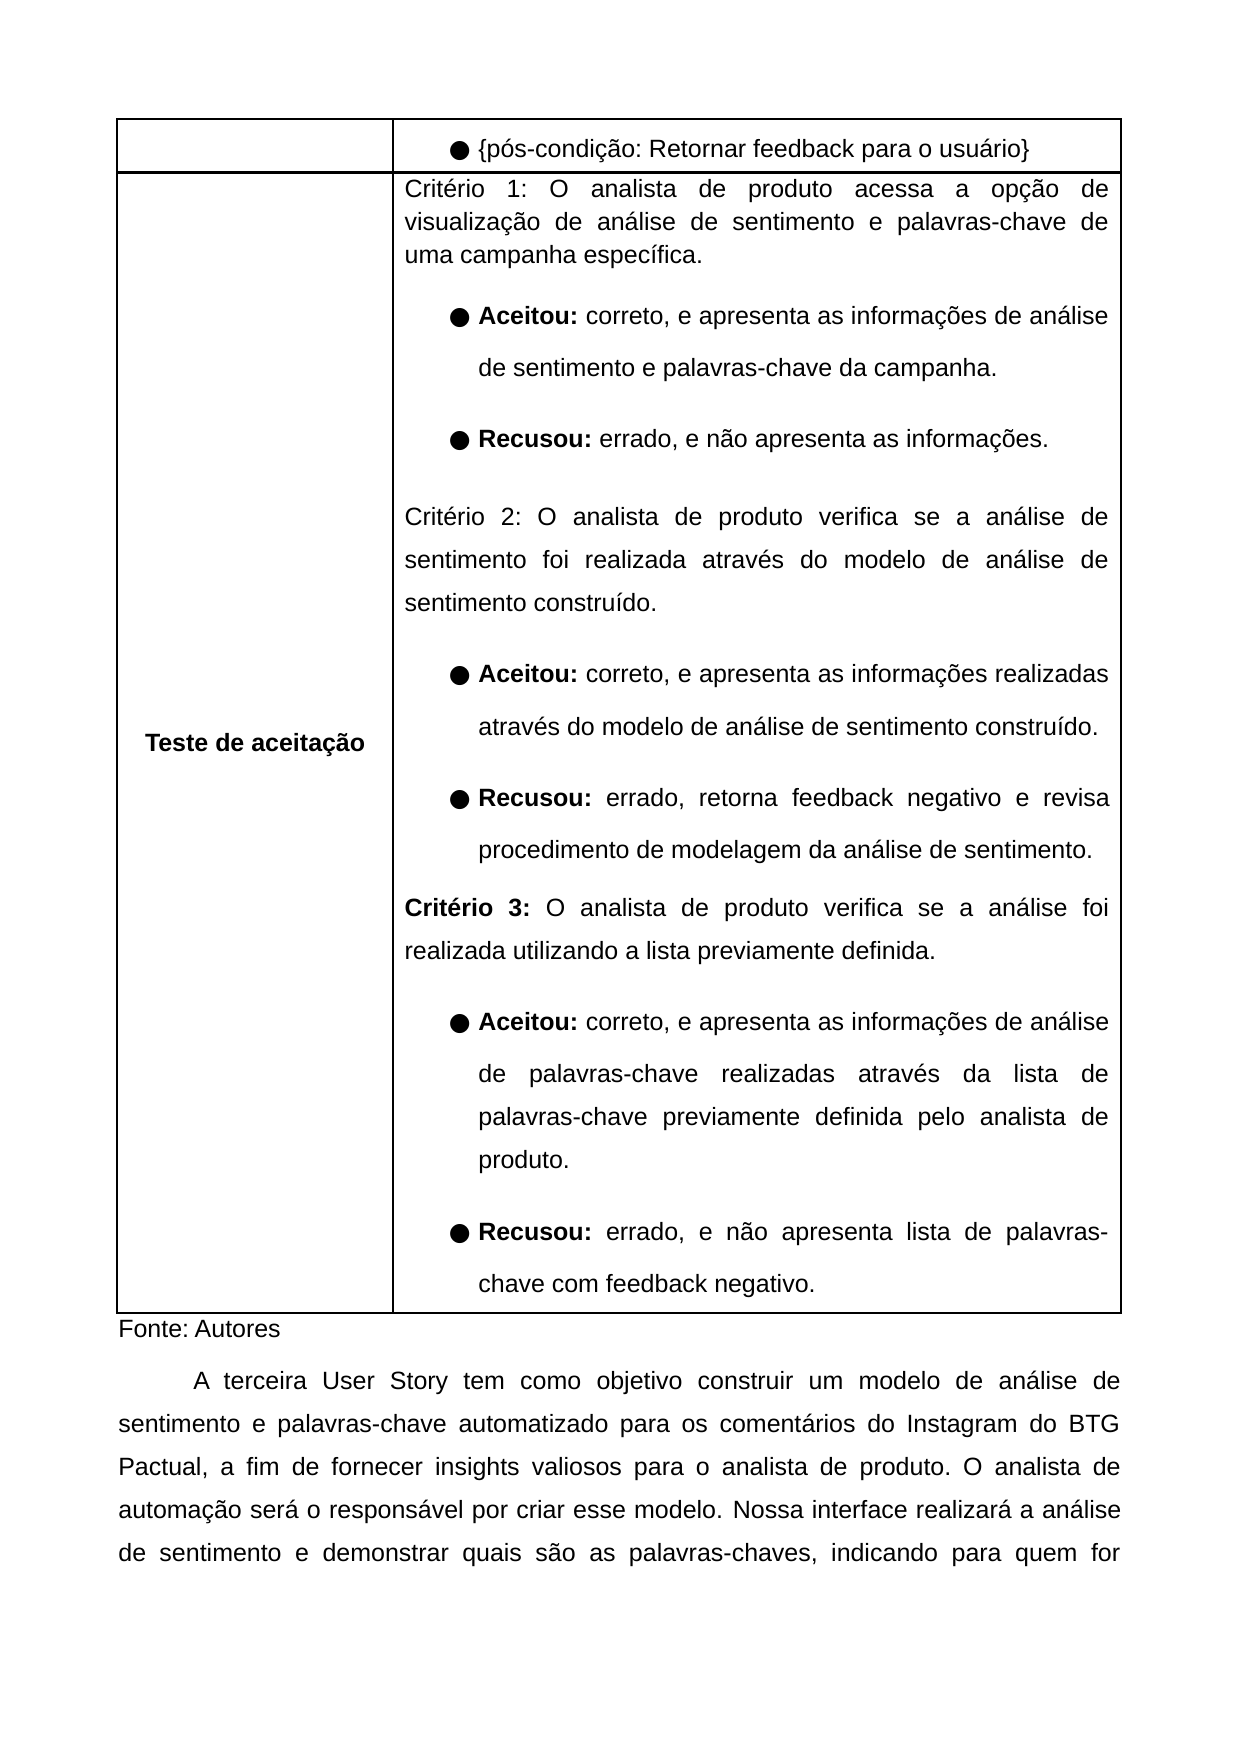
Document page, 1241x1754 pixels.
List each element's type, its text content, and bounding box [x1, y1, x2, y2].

text A terceira User Story tem como objetivo construir um modelo de análise de sentimento e palavras-chave automatizado para os comentários do Instagram do BTG Pactual, a fim de fornecer insights valiosos para o analista de produto. O analista de automação será o responsável por criar esse modelo. Nossa interface realizará a análise de sentimento e demonstrar quais são as palavras-chaves, indicando para quem for [118, 1366, 1122, 1567]
text Fonte: Autores [118, 1314, 1122, 1343]
table_cell Critério 1: O analista de produto acessa a opção de visualização de análise de sentimento e palavras-chave de uma campanha específica. Aceitou: correto, e apresenta as informações de análise de sentimento e palavras-chave da campanha. Recusou: errado, e não apresenta as informações. Critério 2: O analista de produto verifica se a análise de sentimento foi realizada através do modelo de análise de sentimento construído. Aceitou: correto, e apresenta as informações realizadas através do modelo de análise de sentimento construído. Recusou: errado, retorna feedback negativo e revisa procedimento de modelagem da análise de sentimento. Critério 3: O analista de produto verifica se a análise foi realizada utilizando a lista previamente definida. Aceitou: correto, e apresenta as informações de análise de palavras-chave realizadas através da lista de palavras-chave previamente definida pelo analista de produto. Recusou: errado, e não apresenta lista de palavras-chave com feedback negativo. [394, 174, 1120, 1312]
table_cell A interface deve possuir uma opção para visualizar a análise de sentimento e palavras-chave de cada campanha de marketing. {condição: Ter a opção de análise de sentimento e palavras-chave} {pós-condição: Retornar feedback para o usuário} A análise de sentimento deve ser realizada através de um modelo de análise de sentimento construído pelo analista de automação. {condição: Ter um modelo de análise de sentimento} {pós-condição: Retornar feedback para o usuário} A análise de palavras-chave deve ser realizada através de uma lista de palavras-chave previamente definida pelo analista de produto. {condição: Ter uma lista de palavras-chave definida} {pós-condição: Retornar feedback para o usuário} [394, 120, 1120, 171]
table_cell Teste de aceitação [118, 174, 392, 1312]
table_cell [118, 120, 392, 171]
